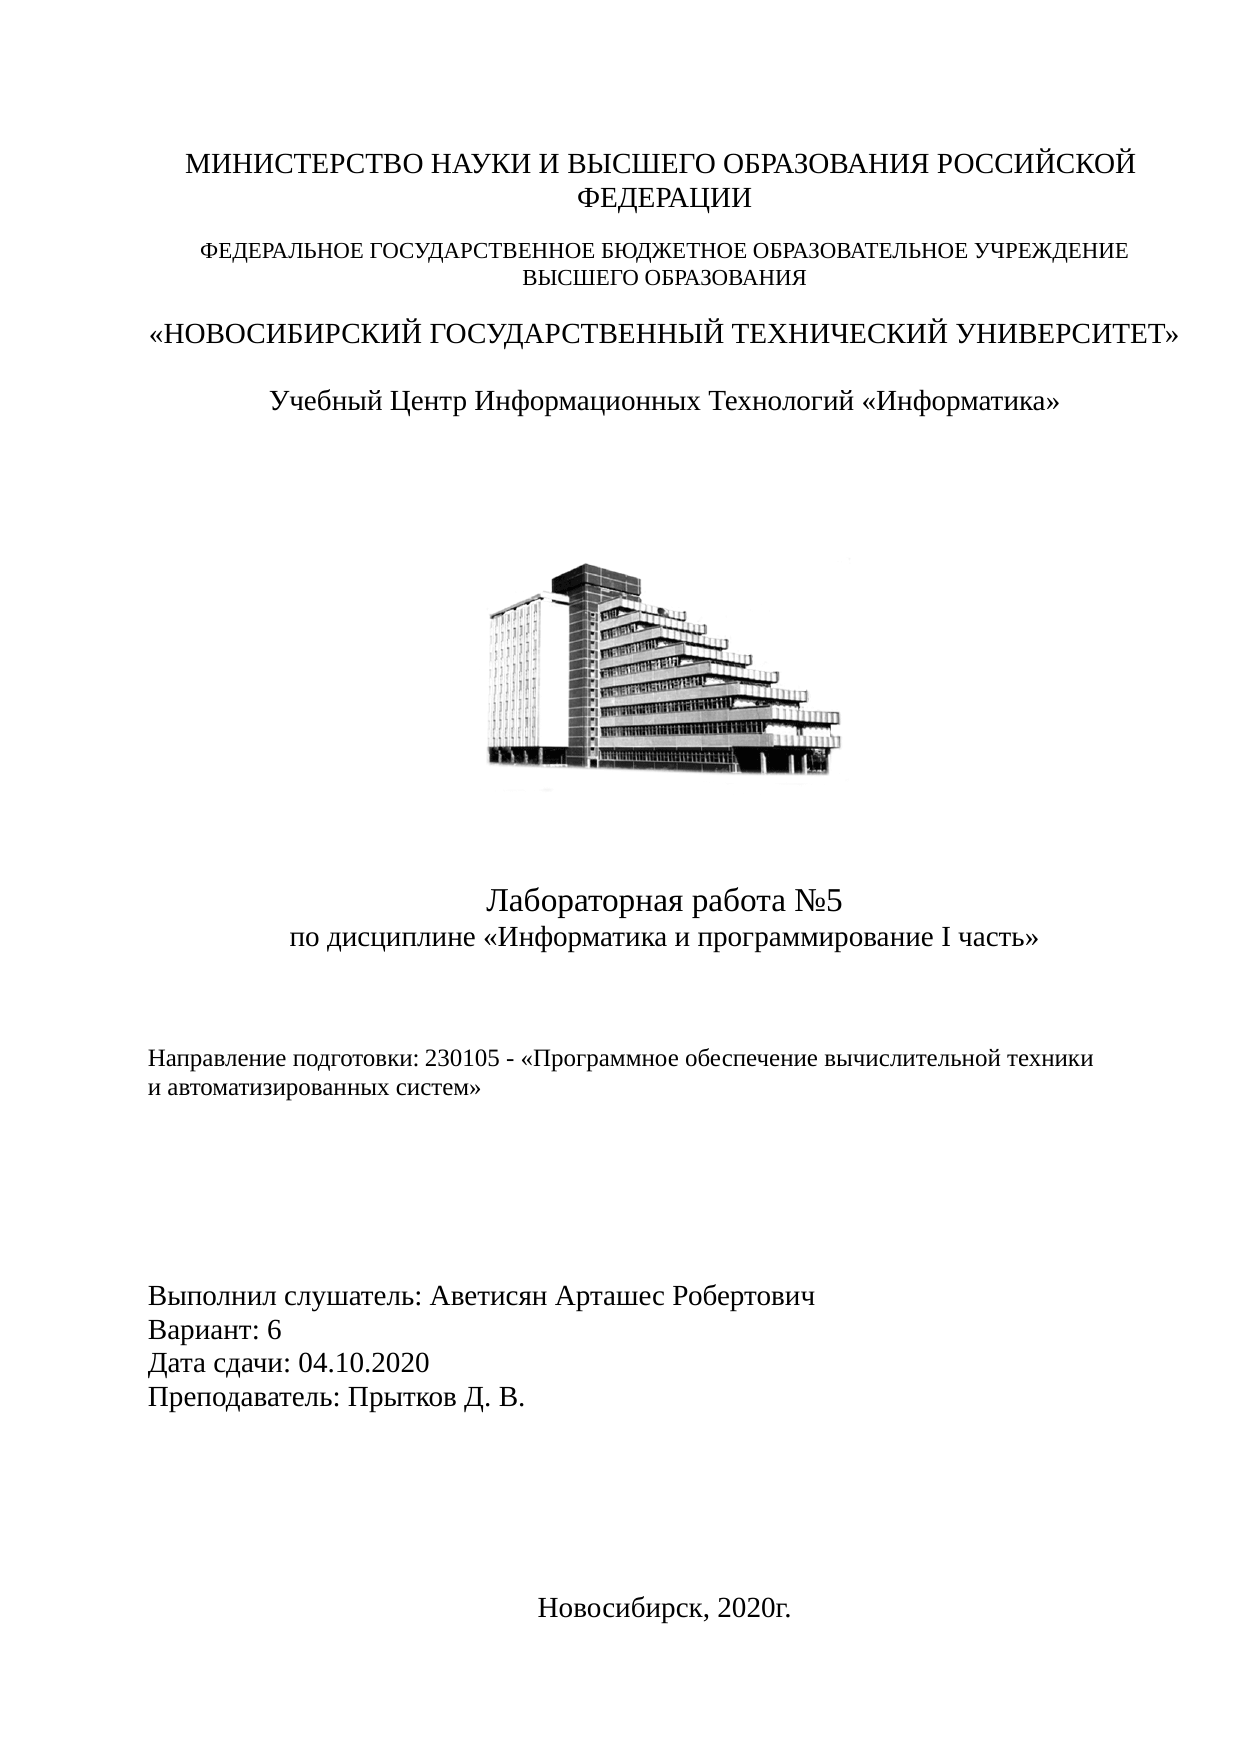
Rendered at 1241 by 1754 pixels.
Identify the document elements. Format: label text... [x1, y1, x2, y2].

text Новосибирск, 2020г. [148, 1590, 1181, 1623]
text Вариант: 6 [148, 1312, 1181, 1345]
text по дисциплине «Информатика и программирование I часть» [148, 919, 1181, 952]
text Направление подготовки: 230105 - «Программное обеспечение вычислительной техники [148, 1043, 1181, 1072]
text «НОВОСИБИРСКИЙ ГОСУДАРСТВЕННЫЙ ТЕХНИЧЕСКИЙ УНИВЕРСИТЕТ» [148, 316, 1181, 350]
text Лабораторная работа №5 [148, 881, 1181, 919]
text МИНИСТЕРСТВО НАУКИ И ВЫСШЕГО ОБРАЗОВАНИЯ РОССИЙСКОЙ [148, 146, 1181, 180]
text и автоматизированных систем» [148, 1072, 1181, 1101]
text ФЕДЕРАЛЬНОЕ ГОСУДАРСТВЕННОЕ БЮДЖЕТНОЕ ОБРАЗОВАТЕЛЬНОЕ УЧРЕЖДЕНИЕ [148, 237, 1181, 264]
text Учебный Центр Информационных Технологий «Информатика» [148, 383, 1181, 417]
text Выполнил слушатель: Аветисян Арташес Робертович [148, 1278, 1181, 1312]
text ВЫСШЕГО ОБРАЗОВАНИЯ [148, 264, 1181, 290]
text ФЕДЕРАЦИИ [148, 180, 1181, 213]
text Преподаватель: Прытков Д. В. [148, 1379, 1181, 1412]
picture [478, 546, 851, 795]
text Дата сдачи: 04.10.2020 [148, 1345, 1181, 1379]
